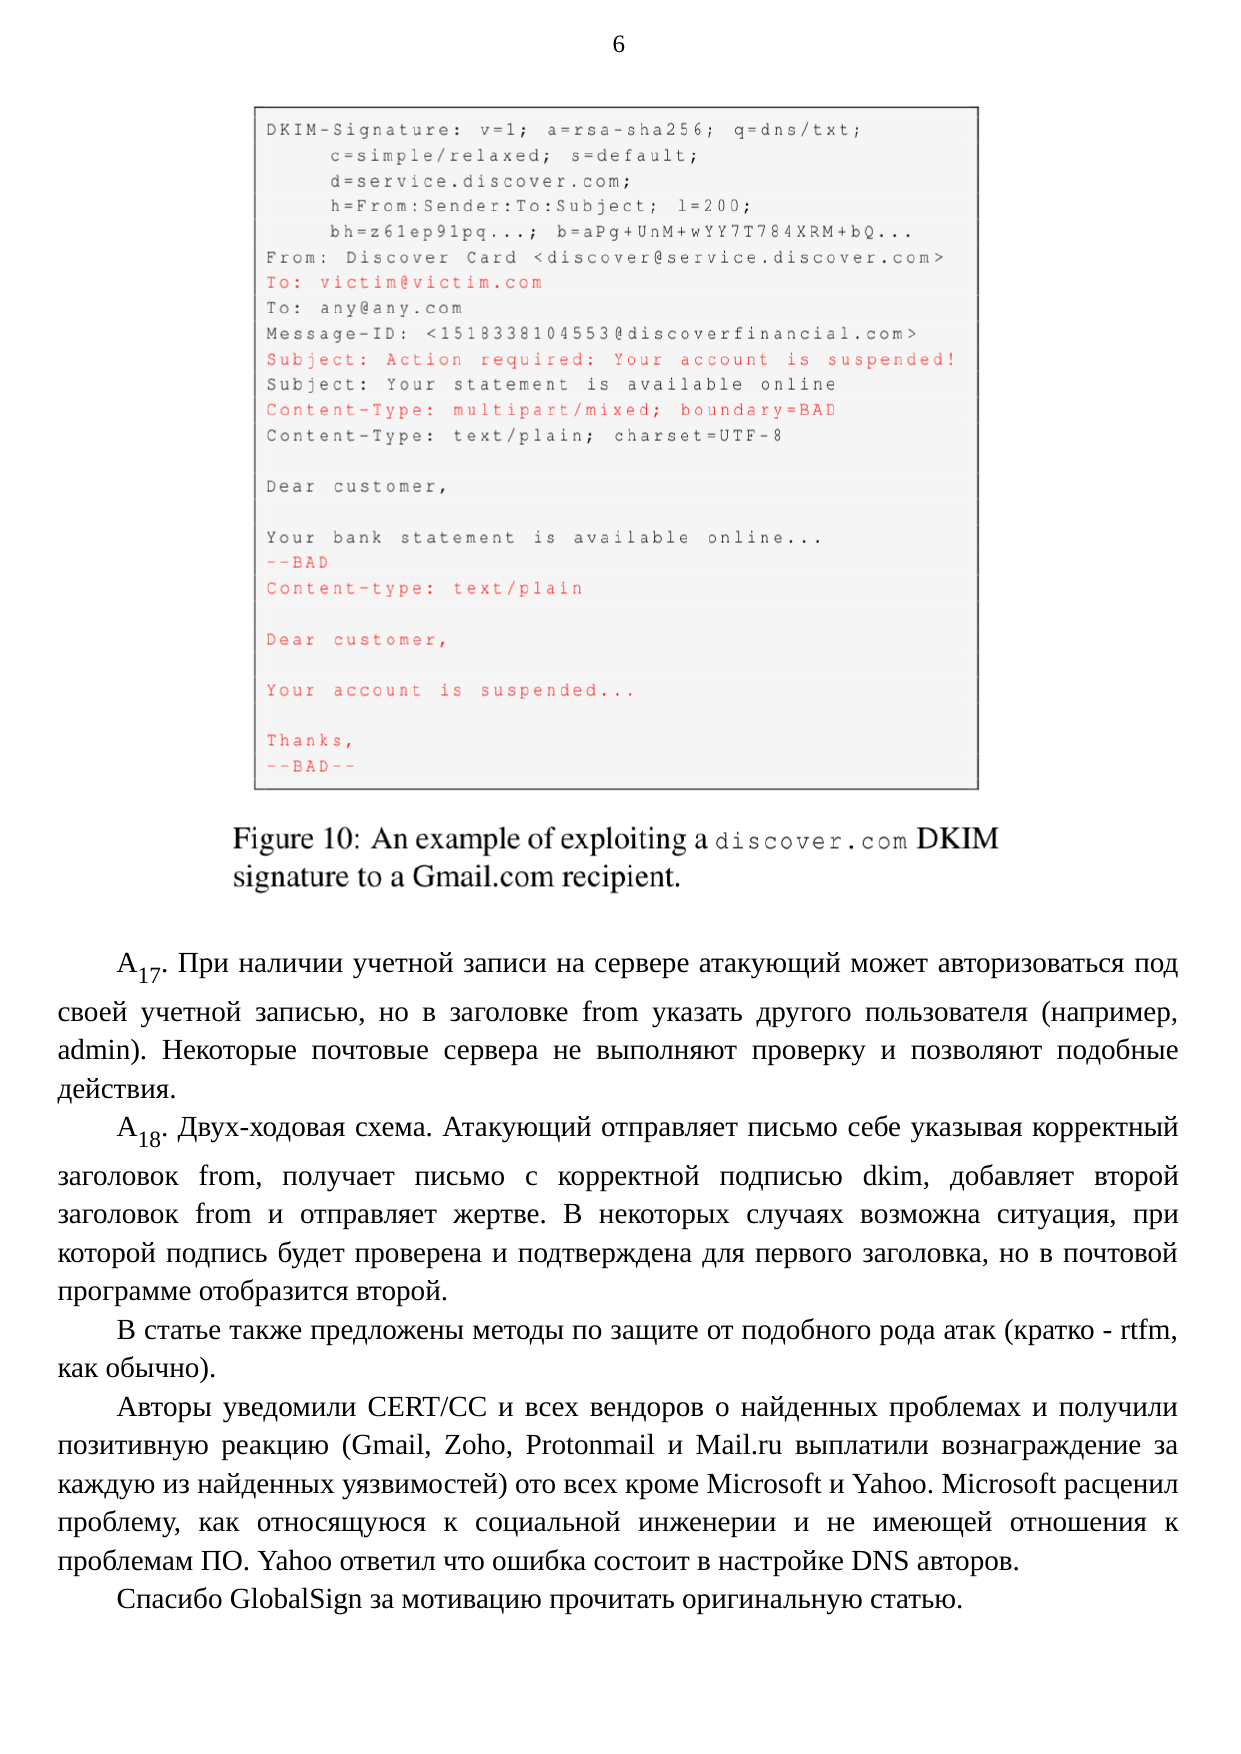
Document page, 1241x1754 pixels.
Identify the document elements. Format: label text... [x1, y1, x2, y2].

picture [222, 86, 1015, 902]
text Авторы уведомили CERT/CC и всех вендоров о найденных проблемах и получили позитивную реакцию (Gmail, Zoho, Protonmail и Mail.ru выплатили вознаграждение за каждую из найденных уязвимостей) ото всех кроме Microsoft и Yahoo. Microsoft расценил проблему, как относящуюся к социальной инженерии и не имеющей отношения к проблемам ПО. Yahoo ответил что ошибка состоит в настройке DNS авторов. [57, 1389, 1180, 1577]
text А18. Двух-ходовая схема. Атакующий отправляет письмо себе указывая корректный заголовок from, получает письмо с корректной подписью dkim, добавляет второй заголовок from и отправляет жертве. В некоторых случаях возможна ситуация, при которой подпись будет проверена и подтверждена для первого заголовка, но в почтовой программе отобразится второй. [57, 1109, 1180, 1307]
text Спасибо GlobalSign за мотивацию прочитать оригинальную статью. [57, 1582, 1180, 1615]
text A17. При наличии учетной записи на сервере атакующий может авторизоваться под своей учетной записью, но в заголовке from указать другого пользователя (например, admin). Некоторые почтовые сервера не выполняют проверку и позволяют подобные действия. [57, 945, 1180, 1104]
text В статье также предложены методы по защите от подобного рода атак (кратко - rtfm, как обычно). [57, 1312, 1180, 1384]
